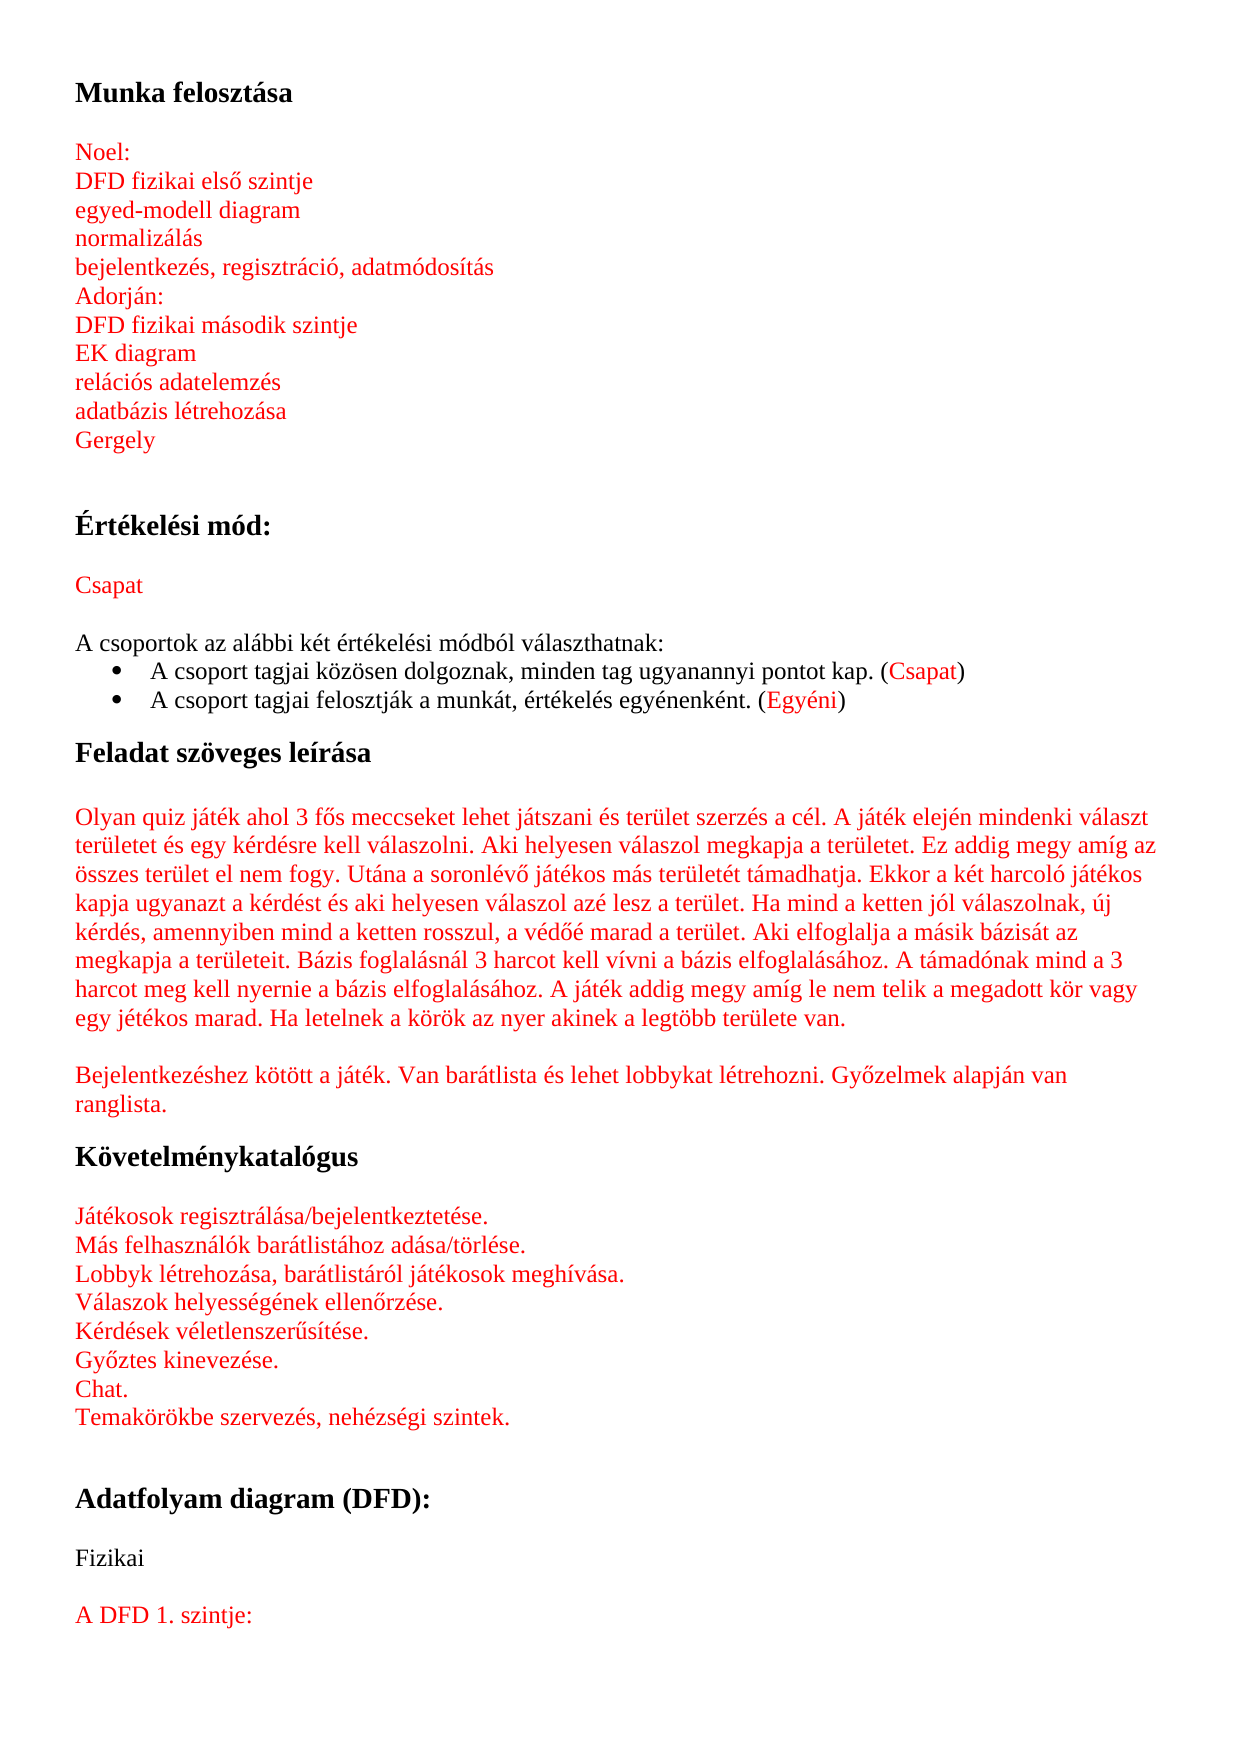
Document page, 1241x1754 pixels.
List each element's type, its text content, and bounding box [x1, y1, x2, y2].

subtitle Értékelési mód: [75, 508, 1165, 541]
text normalizálás [75, 223, 1165, 252]
text Adorján: [75, 281, 1165, 310]
text A DFD 1. szintje: [75, 1601, 1165, 1629]
text Bejelentkezéshez kötött a játék. Van barátlista és lehet lobbykat létrehozni. Győzelmek alapján van ranglista. [75, 1061, 1165, 1118]
text Fizikai [75, 1543, 1165, 1572]
text DFD fizikai első szintje [75, 166, 1165, 195]
text Olyan quiz játék ahol 3 fős meccseket lehet játszani és terület szerzés a cél. A játék elején mindenki választ területet és egy kérdésre kell válaszolni. Aki helyesen válaszol megkapja a területet. Ez addig megy amíg az összes terület el nem fogy. Utána a soronlévő játékos más területét támadhatja. Ekkor a két harcoló játékos kapja ugyanazt a kérdést és aki helyesen válaszol azé lesz a terület. Ha mind a ketten jól válaszolnak, új kérdés, amennyiben mind a ketten rosszul, a védőé marad a terület. Aki elfoglalja a másik bázisát az megkapja a területeit. Bázis foglalásnál 3 harcot kell vívni a bázis elfoglalásához. A támadónak mind a 3 harcot meg kell nyernie a bázis elfoglalásához. A játék addig megy amíg le nem telik a megadott kör vagy egy jétékos marad. Ha letelnek a körök az nyer akinek a legtöbb területe van. [75, 802, 1165, 1032]
text Kérdések véletlenszerűsítése. [75, 1316, 1165, 1345]
text bejelentkezés, regisztráció, adatmódosítás [75, 252, 1165, 281]
text DFD fizikai második szintje [75, 310, 1165, 338]
text Más felhasználók barátlistához adása/törlése. [75, 1230, 1165, 1259]
text Gergely [75, 425, 1165, 453]
list A csoport tagjai felosztják a munkát, értékelés egyénenként. (Egyéni) [112, 685, 1165, 714]
text Lobbyk létrehozása, barátlistáról játékosok meghívása. [75, 1259, 1165, 1287]
subtitle Követelménykatalógus [75, 1139, 1165, 1172]
text Csapat [75, 570, 1165, 599]
subtitle Feladat szöveges leírása [75, 735, 1165, 768]
text Győztes kinevezése. [75, 1345, 1165, 1374]
text Noel: [75, 137, 1165, 166]
text egyed-modell diagram [75, 195, 1165, 223]
text EK diagram [75, 338, 1165, 367]
text Válaszok helyességének ellenőrzése. [75, 1287, 1165, 1316]
text Chat. [75, 1374, 1165, 1402]
text Játékosok regisztrálása/bejelentkeztetése. [75, 1201, 1165, 1230]
subtitle Munka felosztása [75, 75, 1165, 108]
text Temakörökbe szervezés, nehézségi szintek. [75, 1402, 1165, 1431]
list A csoport tagjai közösen dolgoznak, minden tag ugyanannyi pontot kap. (Csapat) [112, 656, 1165, 685]
subtitle Adatfolyam diagram (DFD): [75, 1481, 1165, 1514]
text relációs adatelemzés [75, 367, 1165, 396]
text adatbázis létrehozása [75, 396, 1165, 425]
text A csoportok az alábbi két értékelési módból választhatnak: [75, 628, 1165, 656]
